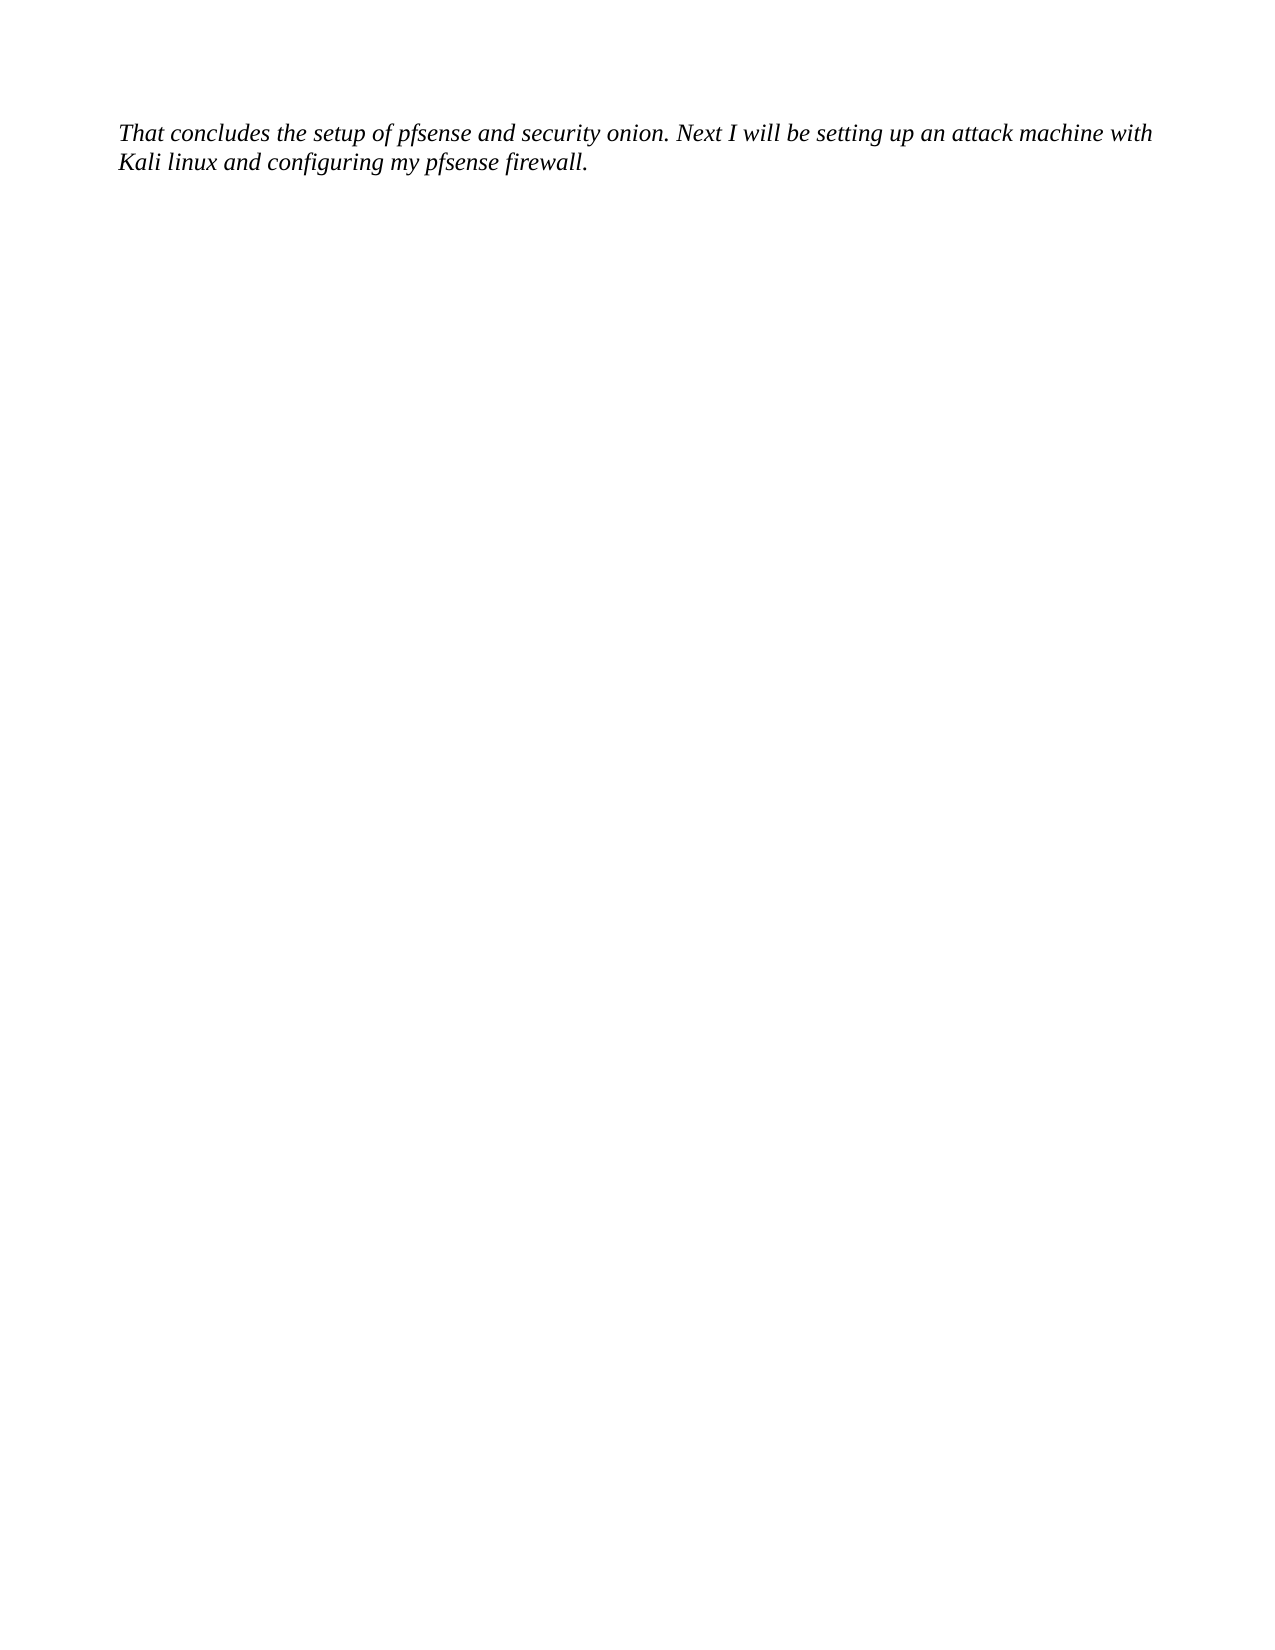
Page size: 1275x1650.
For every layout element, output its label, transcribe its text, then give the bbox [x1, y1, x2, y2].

text That concludes the setup of pfsense and security onion. Next I will be setting up an attack machine with Kali linux and configuring my pfsense firewall. [118, 118, 1157, 176]
